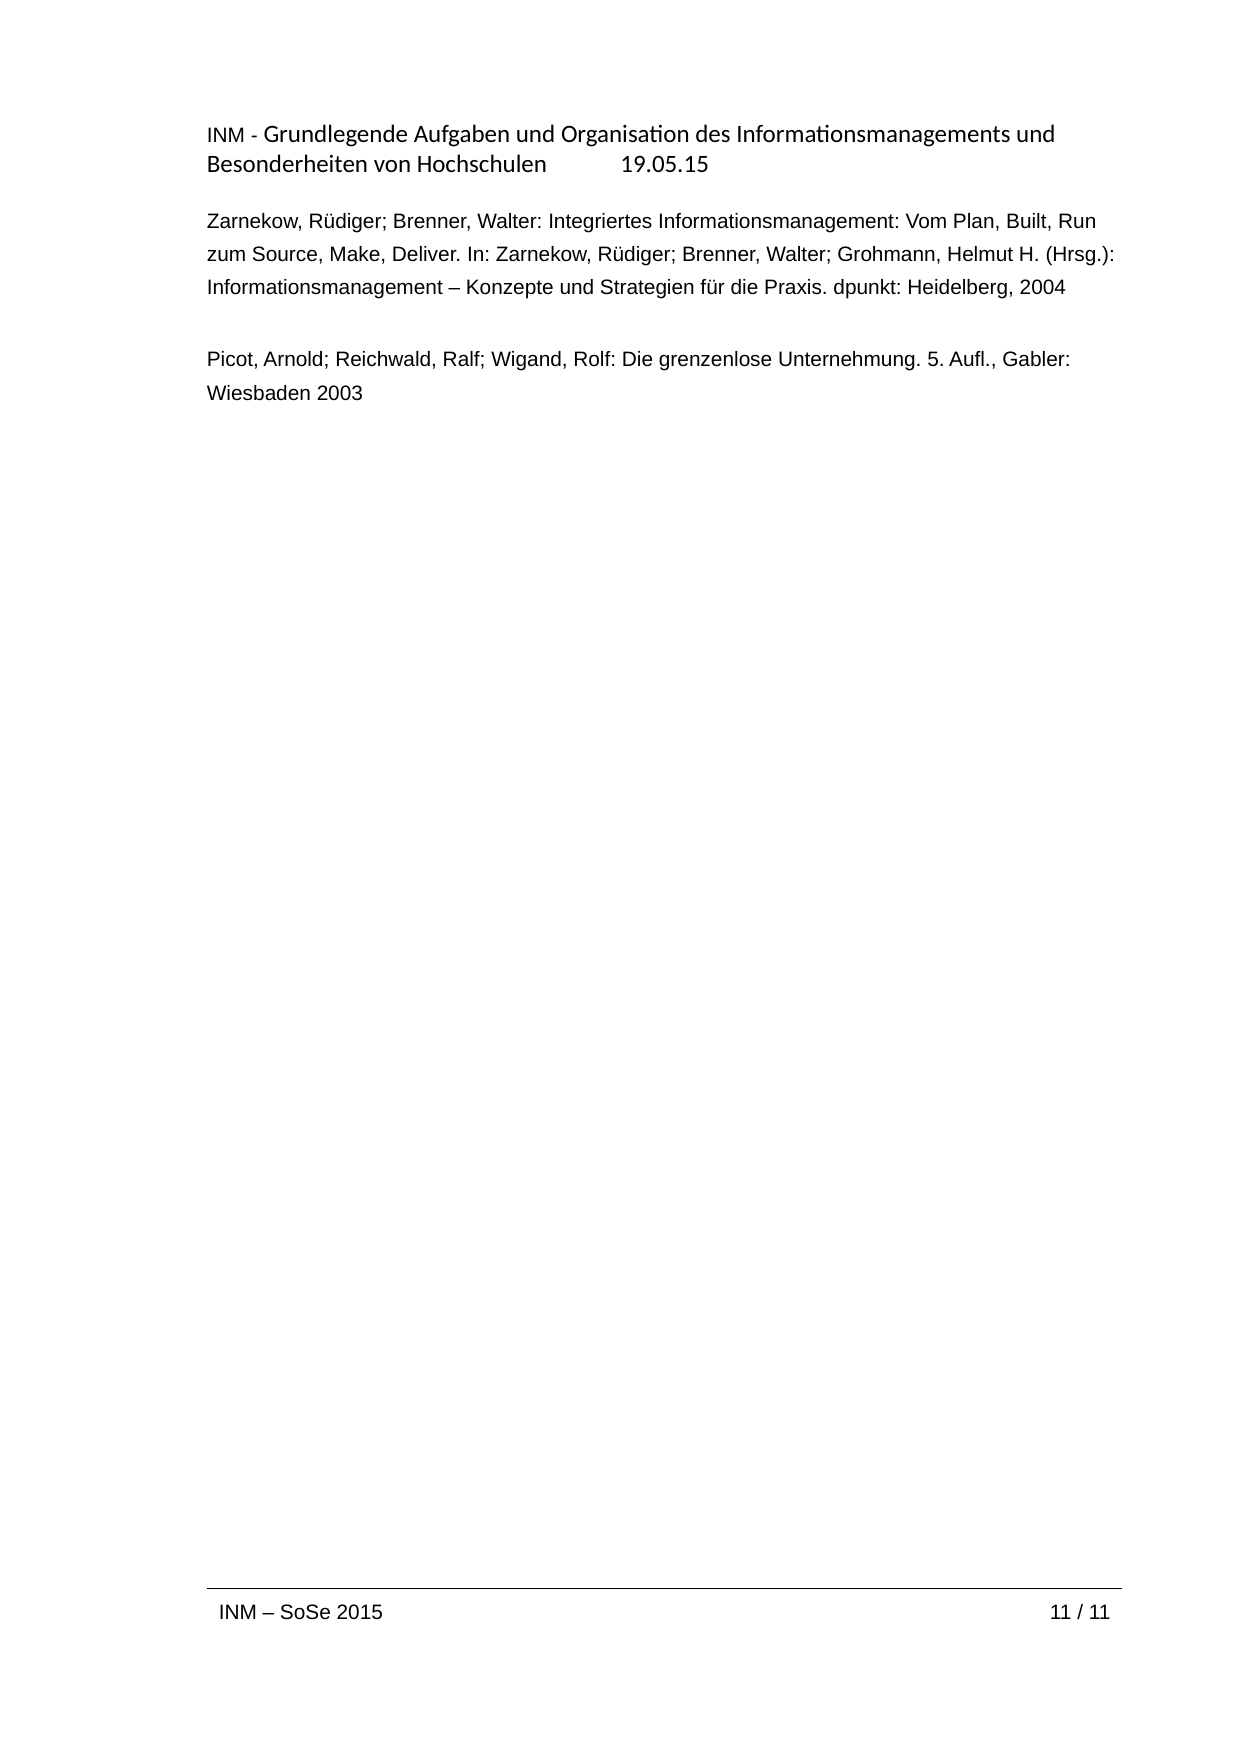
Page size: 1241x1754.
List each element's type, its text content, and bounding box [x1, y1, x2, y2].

text Picot, Arnold; Reichwald, Ralf; Wigand, Rolf: Die grenzenlose Unternehmung. 5. Aufl., Gabler: Wiesbaden 2003 [207, 347, 1122, 404]
text Zarnekow, Rüdiger; Brenner, Walter: Integriertes Informationsmanagement: Vom Plan, Built, Run zum Source, Make, Deliver. In: Zarnekow, Rüdiger; Brenner, Walter; Grohmann, Helmut H. (Hrsg.): Informationsmanagement – Konzepte und Strategien für die Praxis. dpunkt: Heidelberg, 2004 [207, 209, 1122, 299]
